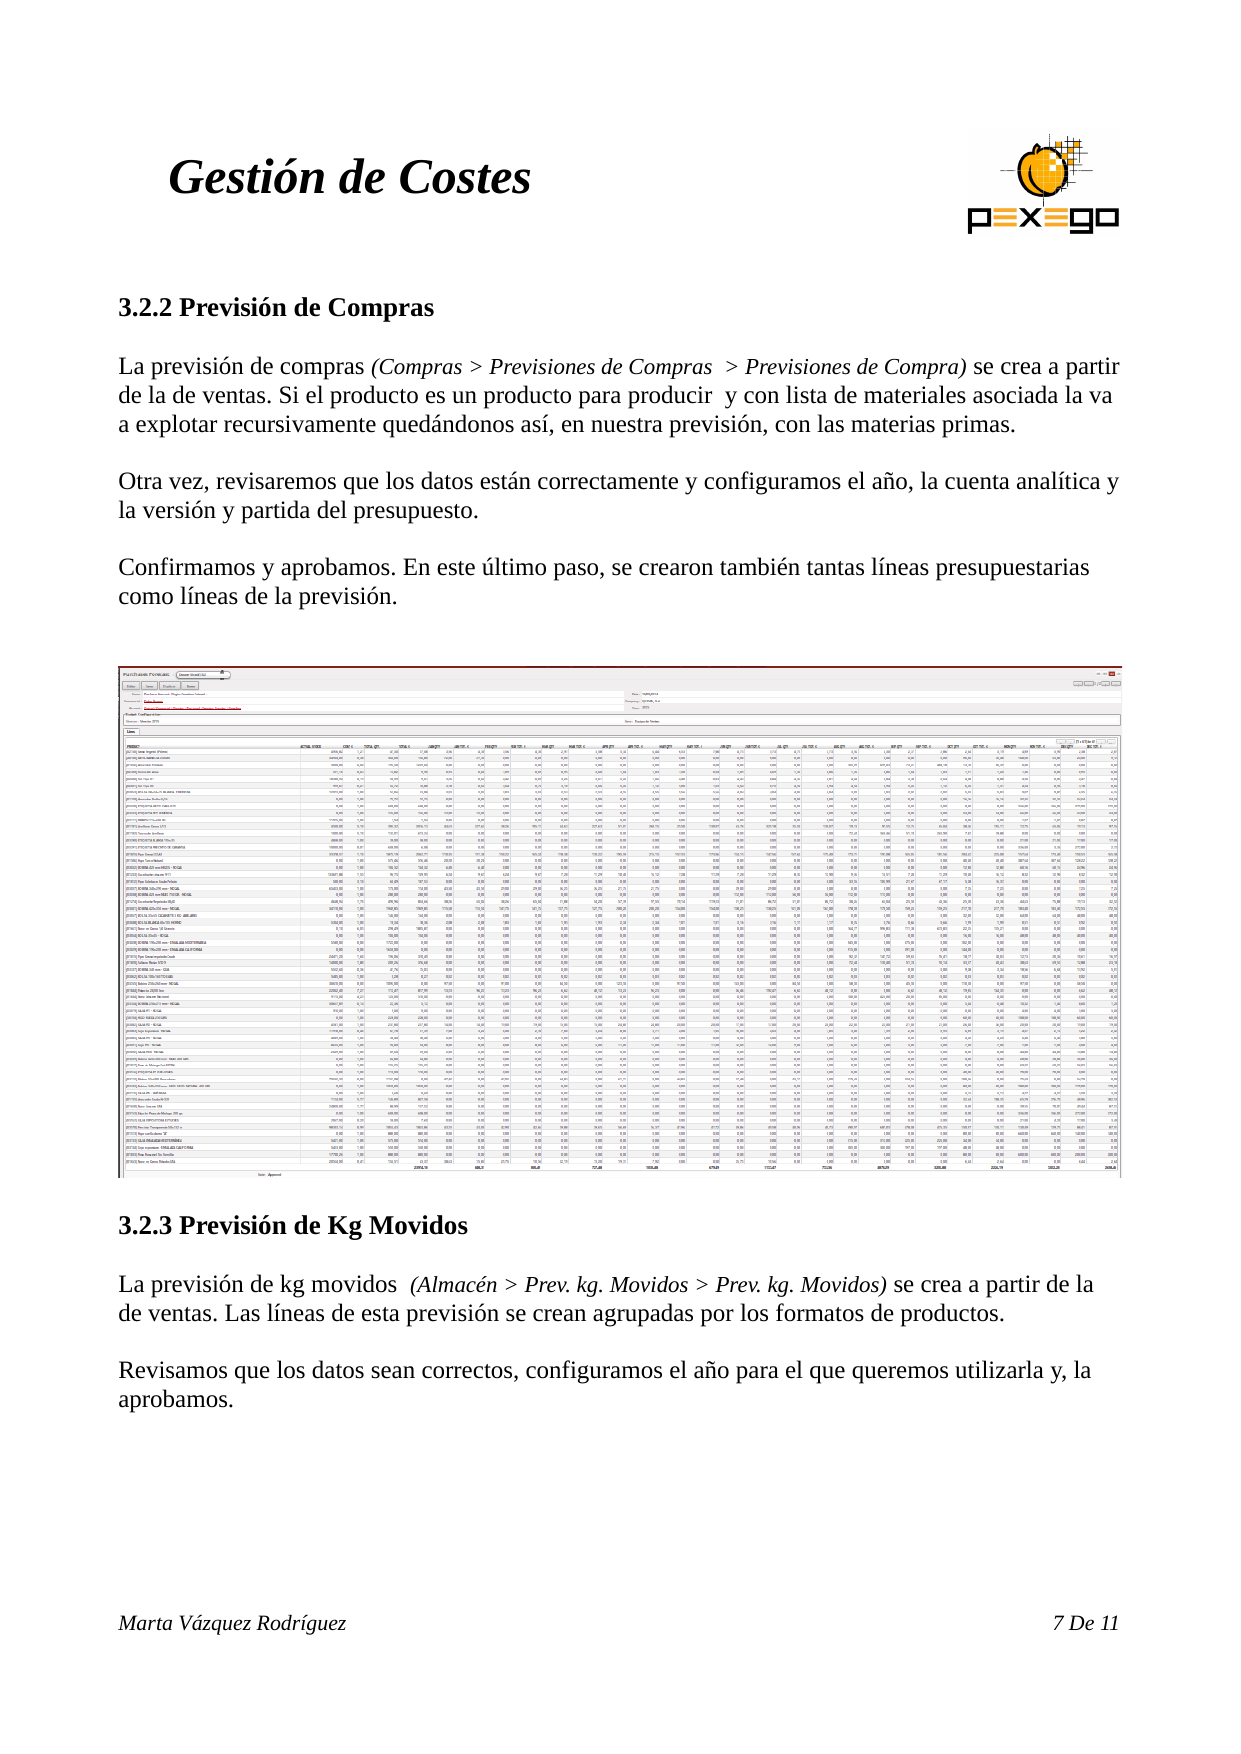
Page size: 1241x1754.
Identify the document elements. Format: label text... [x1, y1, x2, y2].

picture [118, 666, 1123, 1178]
text Confirmamos y aprobamos. En este último paso, se crearon también tantas líneas presupuestarias como líneas de la previsión. [118, 552, 1122, 610]
text Otra vez, revisaremos que los datos están correctamente y configuramos el año, la cuenta analítica y la versión y partida del presupuesto. [118, 466, 1122, 524]
text La previsión de kg movidos (Almacén > Prev. kg. Movidos > Prev. kg. Movidos) se crea a partir de la de ventas. Las líneas de esta previsión se crean agrupadas por los formatos de productos. [118, 1269, 1122, 1326]
text 3.2.3 Previsión de Kg Movidos [118, 1209, 1122, 1240]
picture [966, 128, 1121, 238]
text Revisamos que los datos sean correctos, configuramos el año para el que queremos utilizarla y, la aprobamos. [118, 1355, 1122, 1413]
text La previsión de compras (Compras > Previsiones de Compras > Previsiones de Compra) se crea a partir de la de ventas. Si el producto es un producto para producir y con lista de materiales asociada la va a explotar recursivamente quedándonos así, en nuestra previsión, con las materias primas. [118, 351, 1122, 437]
text 3.2.2 Previsión de Compras [118, 291, 1122, 322]
